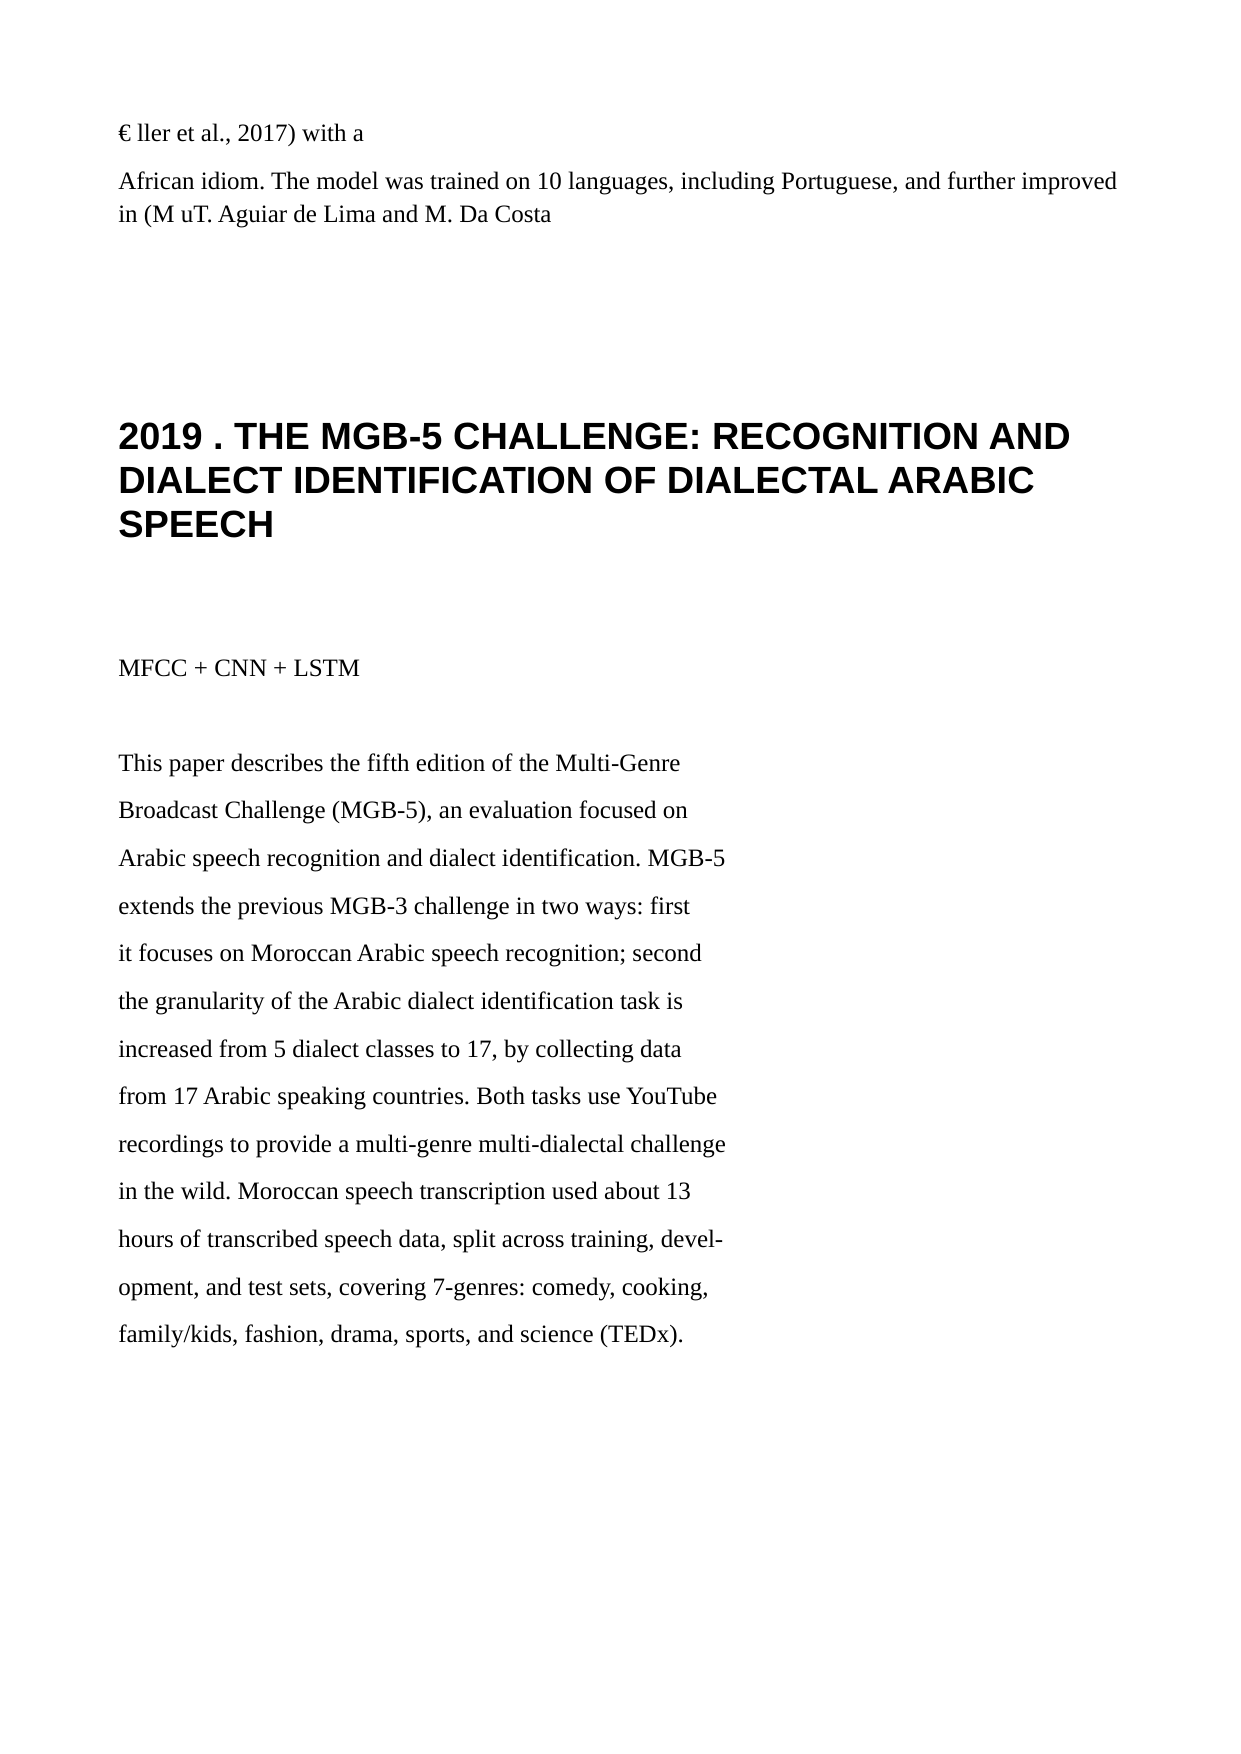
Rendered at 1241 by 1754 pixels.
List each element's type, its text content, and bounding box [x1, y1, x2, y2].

text Broadcast Challenge (MGB-5), an evaluation focused on [118, 796, 1122, 824]
text family/kids, fashion, drama, sports, and science (TEDx). [118, 1319, 1122, 1348]
text opment, and test sets, covering 7-genres: comedy, cooking, [118, 1272, 1122, 1300]
subtitle 2019 . THE MGB-5 CHALLENGE: RECOGNITION AND DIALECT IDENTIFICATION OF DIALECTAL ARABIC SPEECH [118, 414, 1122, 545]
text extends the previous MGB-3 challenge in two ways: first [118, 891, 1122, 919]
text This paper describes the fifth edition of the Multi-Genre [118, 748, 1122, 777]
text increased from 5 dialect classes to 17, by collecting data [118, 1034, 1122, 1062]
text MFCC + CNN + LSTM [118, 653, 1122, 682]
text from 17 Arabic speaking countries. Both tasks use YouTube [118, 1081, 1122, 1110]
text recordings to provide a multi-genre multi-dialectal challenge [118, 1129, 1122, 1158]
text hours of transcribed speech data, split across training, devel- [118, 1224, 1122, 1253]
text Arabic speech recognition and dialect identification. MGB-5 [118, 843, 1122, 872]
text € ller et al., 2017) with a [118, 118, 1122, 147]
text the granularity of the Arabic dialect identification task is [118, 986, 1122, 1015]
text African idiom. The model was trained on 10 languages, including Portuguese, and further improved in (M uT. Aguiar de Lima and M. Da Costa [118, 166, 1122, 227]
text it focuses on Moroccan Arabic speech recognition; second [118, 938, 1122, 967]
text in the wild. Moroccan speech transcription used about 13 [118, 1176, 1122, 1205]
